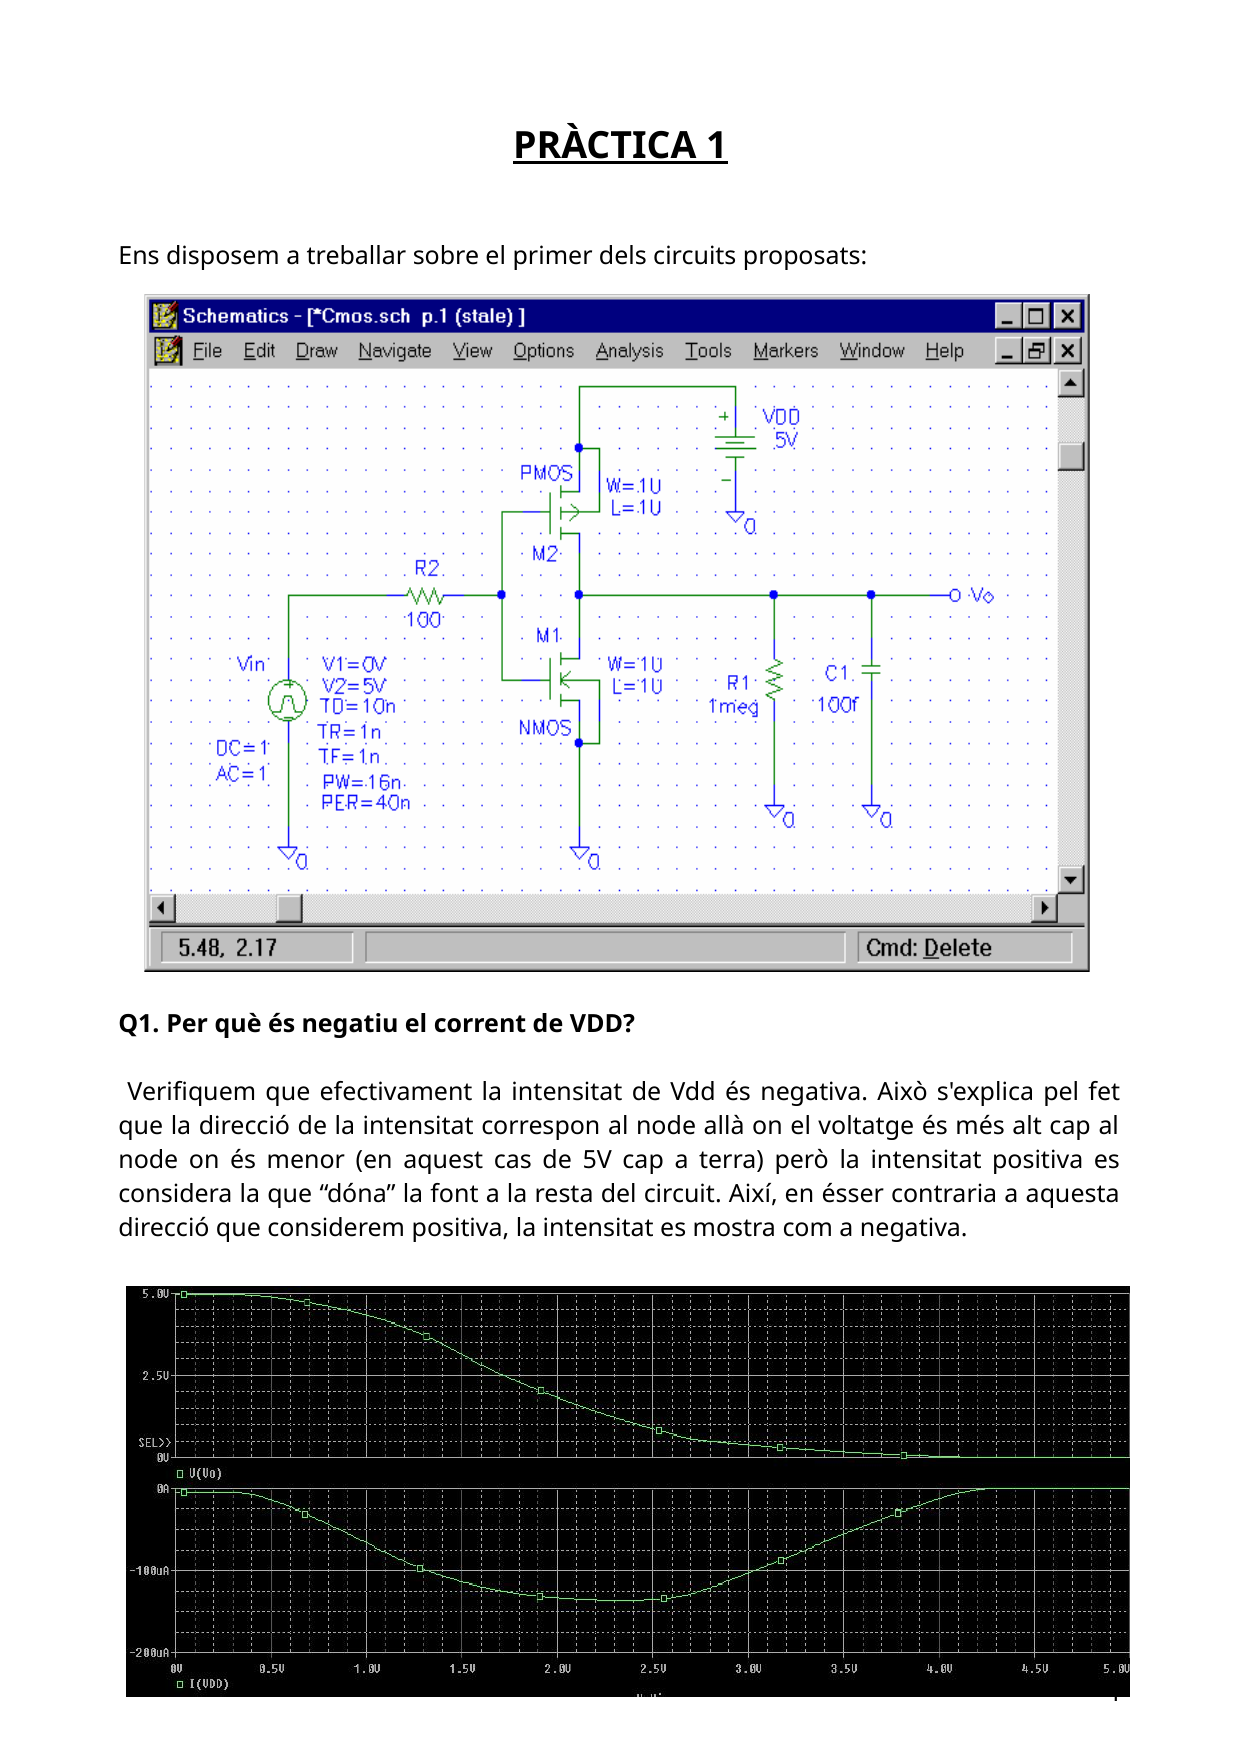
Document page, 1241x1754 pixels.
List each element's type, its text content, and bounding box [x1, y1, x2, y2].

text Ens disposem a treballar sobre el primer dels circuits proposats: [118, 237, 1122, 271]
text Q1. Per què és negatiu el corrent de VDD? [118, 1006, 1122, 1040]
text Verifiquem que efectivament la intensitat de Vdd és negativa. Això s'explica pel fet que la direcció de la intensitat correspon al node allà on el voltatge és més alt cap al node on és menor (en aquest cas de 5V cap a terra) però la intensitat positiva es considera la que “dóna” la font a la resta del circuit. Així, en ésser contraria a aquesta direcció que considerem positiva, la intensitat es mostra com a negativa. [118, 1074, 1122, 1244]
picture [144, 294, 1090, 972]
text PRÀCTICA 1 [118, 118, 1122, 169]
picture [126, 1286, 1130, 1697]
